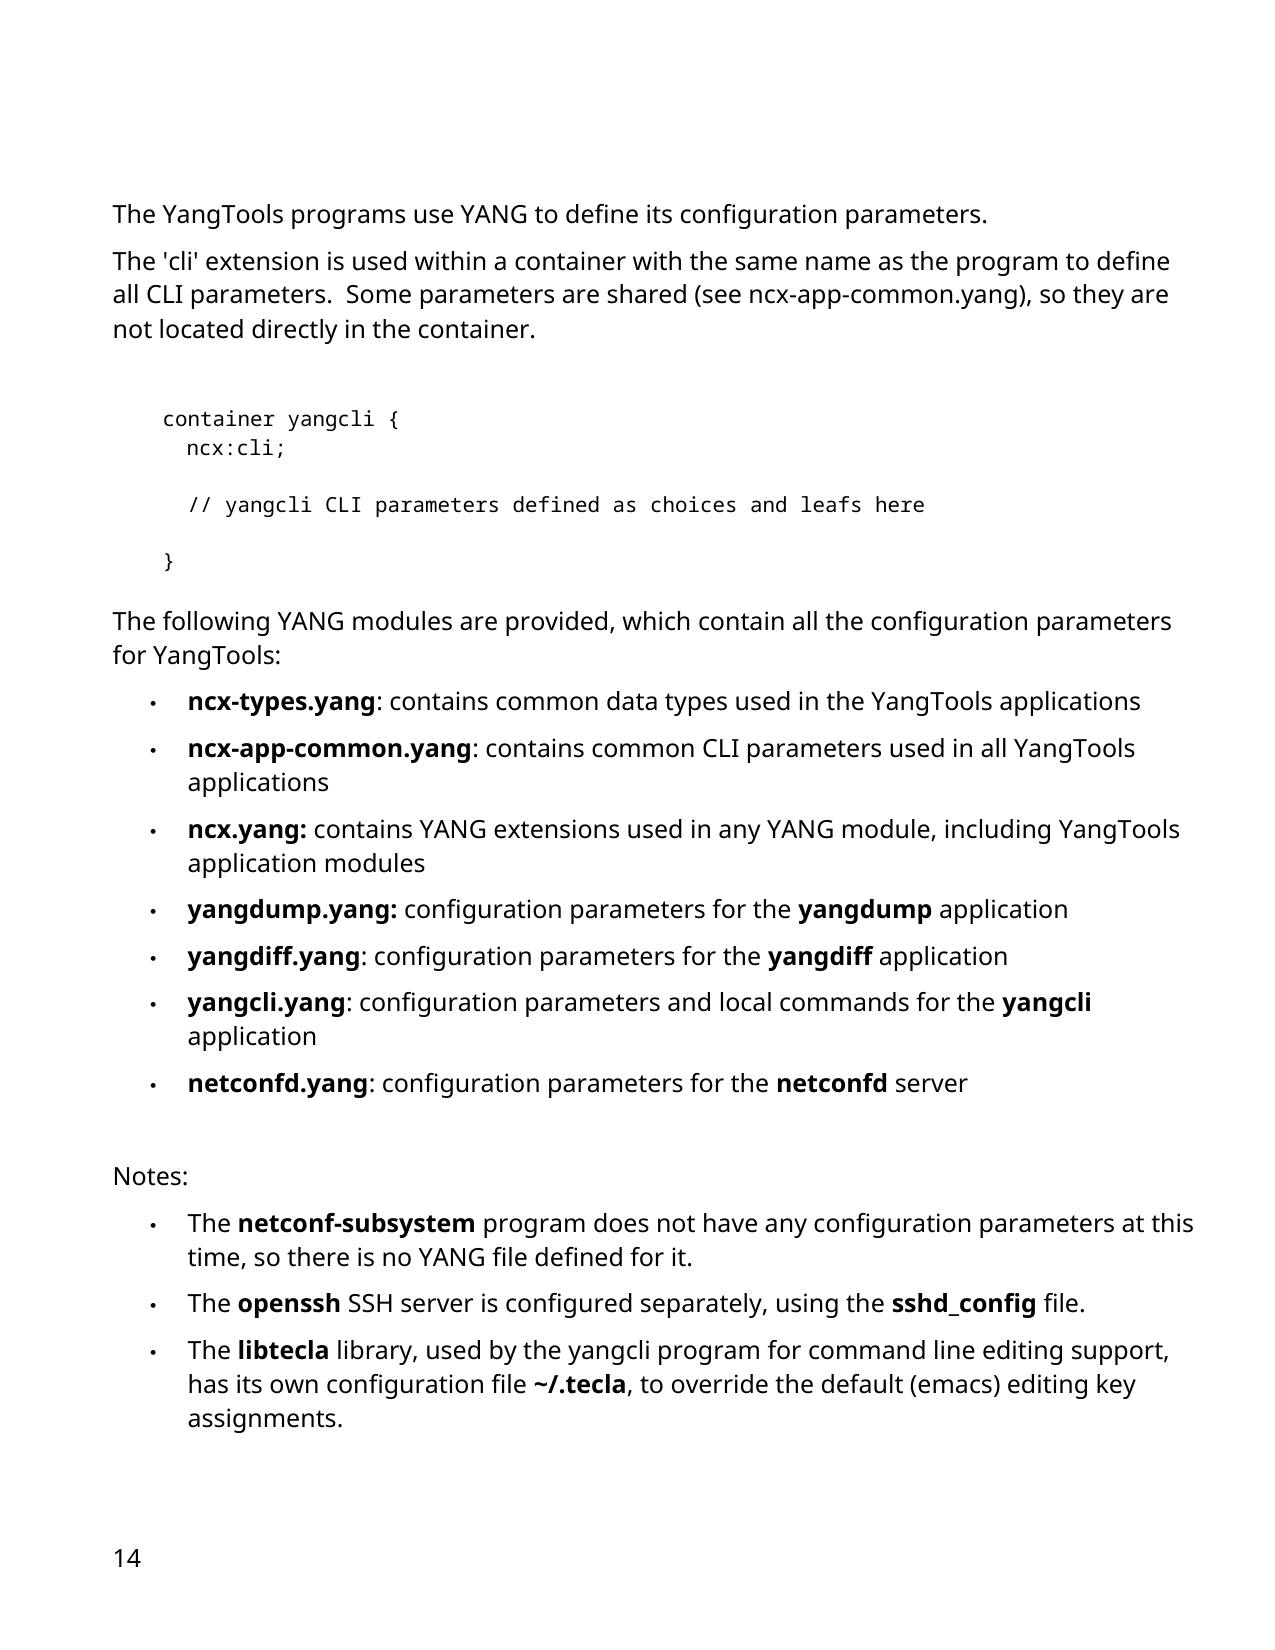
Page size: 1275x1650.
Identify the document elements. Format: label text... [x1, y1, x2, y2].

text The following YANG modules are provided, which contain all the configuration parameters for YangTools: [112, 603, 1200, 672]
list ncx-app-common.yang: contains common CLI parameters used in all YangTools applications [150, 731, 1200, 799]
text Notes: [112, 1159, 1200, 1193]
list The netconf-subsystem program does not have any configuration parameters at this time, so there is no YANG file defined for it. [150, 1205, 1200, 1273]
list The libtecla library, used by the yangcli program for command line editing support, has its own configuration file ~/.tecla, to override the default (emacs) editing key assignments. [150, 1332, 1200, 1435]
text container yangcli { [112, 404, 1200, 433]
text } [112, 547, 1200, 575]
list netconfd.yang: configuration parameters for the netconfd server [150, 1066, 1200, 1100]
list yangdiff.yang: configuration parameters for the yangdiff application [150, 938, 1200, 972]
list yangdump.yang: configuration parameters for the yangdump application [150, 892, 1200, 926]
text ncx:cli; [112, 433, 1200, 461]
list ncx.yang: contains YANG extensions used in any YANG module, including YangTools application modules [150, 811, 1200, 879]
text The YangTools programs use YANG to define its configuration parameters. [112, 197, 1200, 231]
text // yangcli CLI parameters defined as choices and leafs here [112, 490, 1200, 518]
list ncx-types.yang: contains common data types used in the YangTools applications [150, 684, 1200, 718]
list The openssh SSH server is configured separately, using the sshd_config file. [150, 1286, 1200, 1320]
list yangcli.yang: configuration parameters and local commands for the yangcli application [150, 985, 1200, 1053]
text The 'cli' extension is used within a container with the same name as the program to define all CLI parameters. Some parameters are shared (see ncx-app-common.yang), so they are not located directly in the container. [112, 243, 1200, 345]
